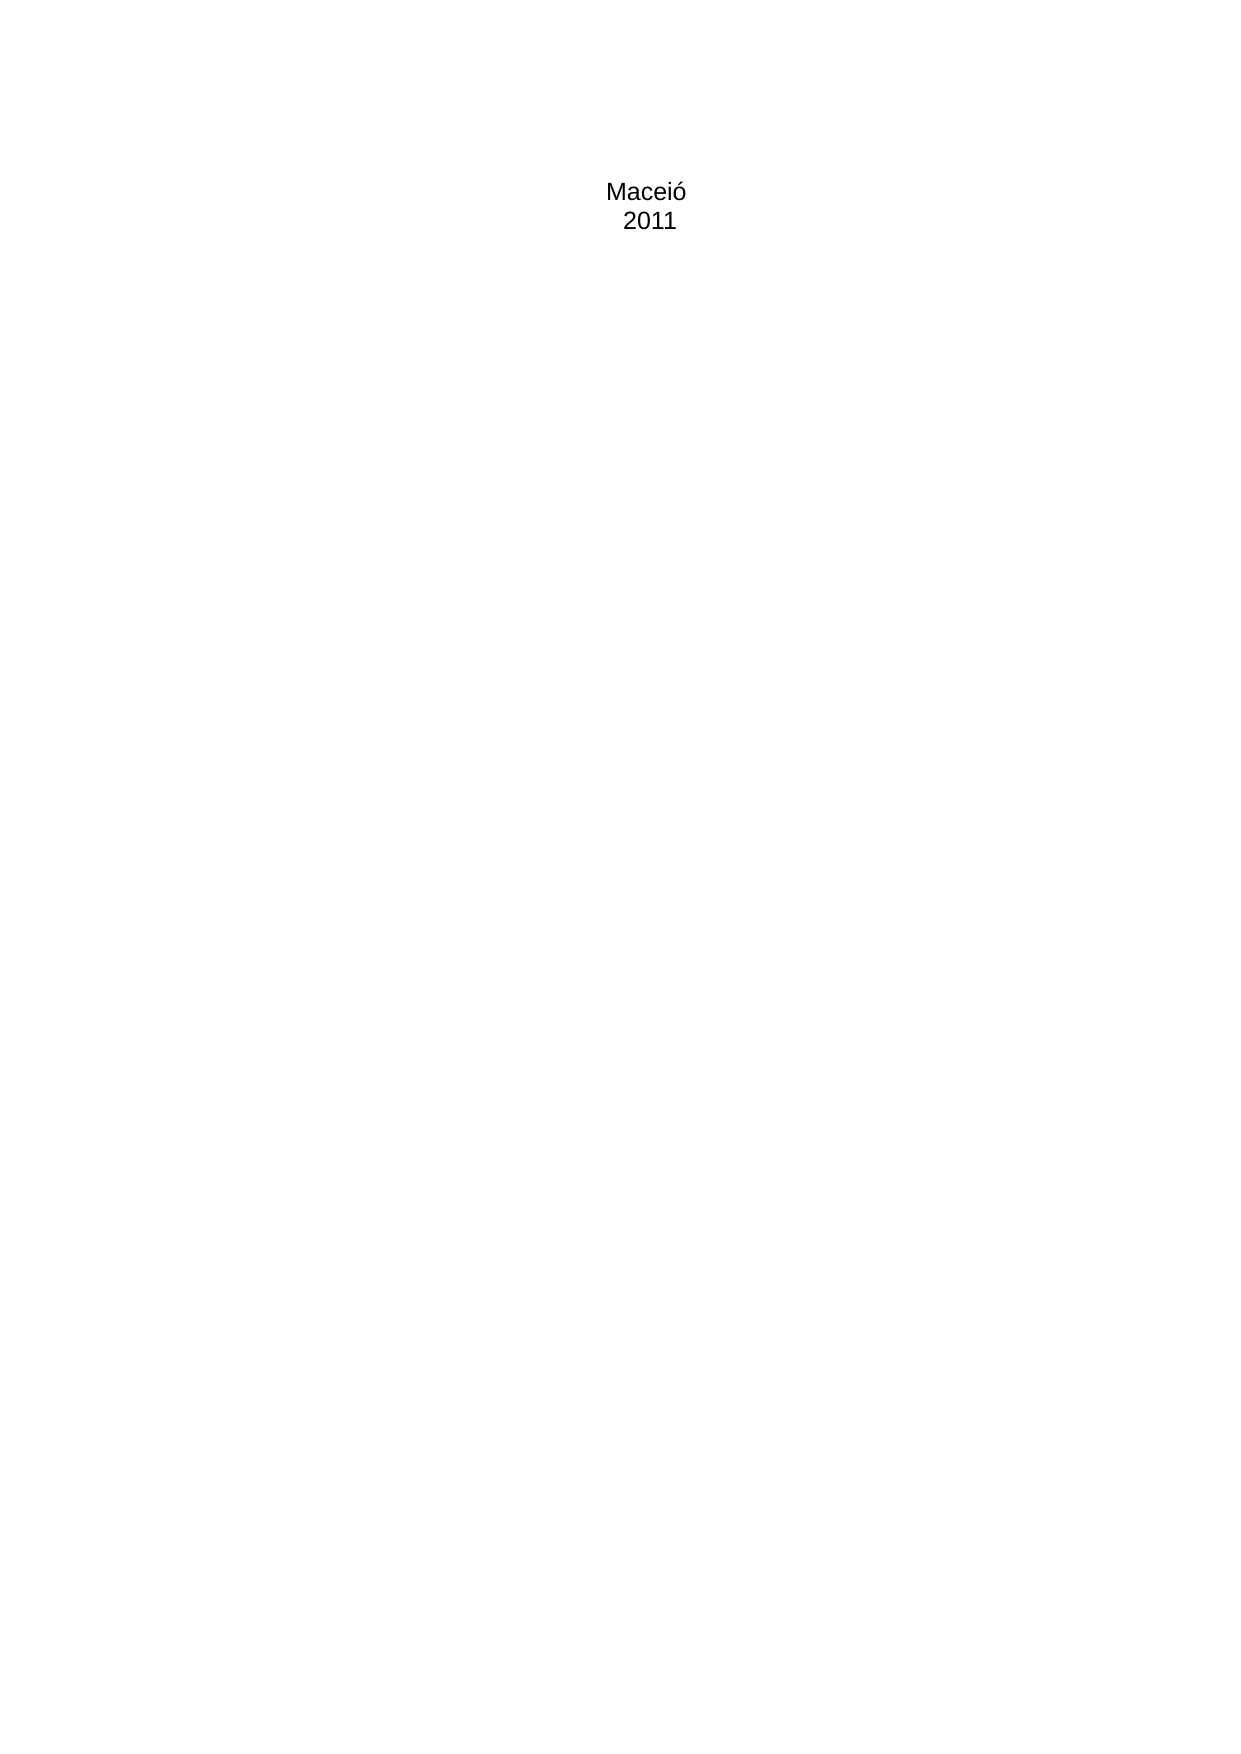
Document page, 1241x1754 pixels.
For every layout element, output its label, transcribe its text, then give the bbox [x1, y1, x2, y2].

text Maceió [177, 177, 1122, 206]
text 2011 [177, 206, 1122, 235]
